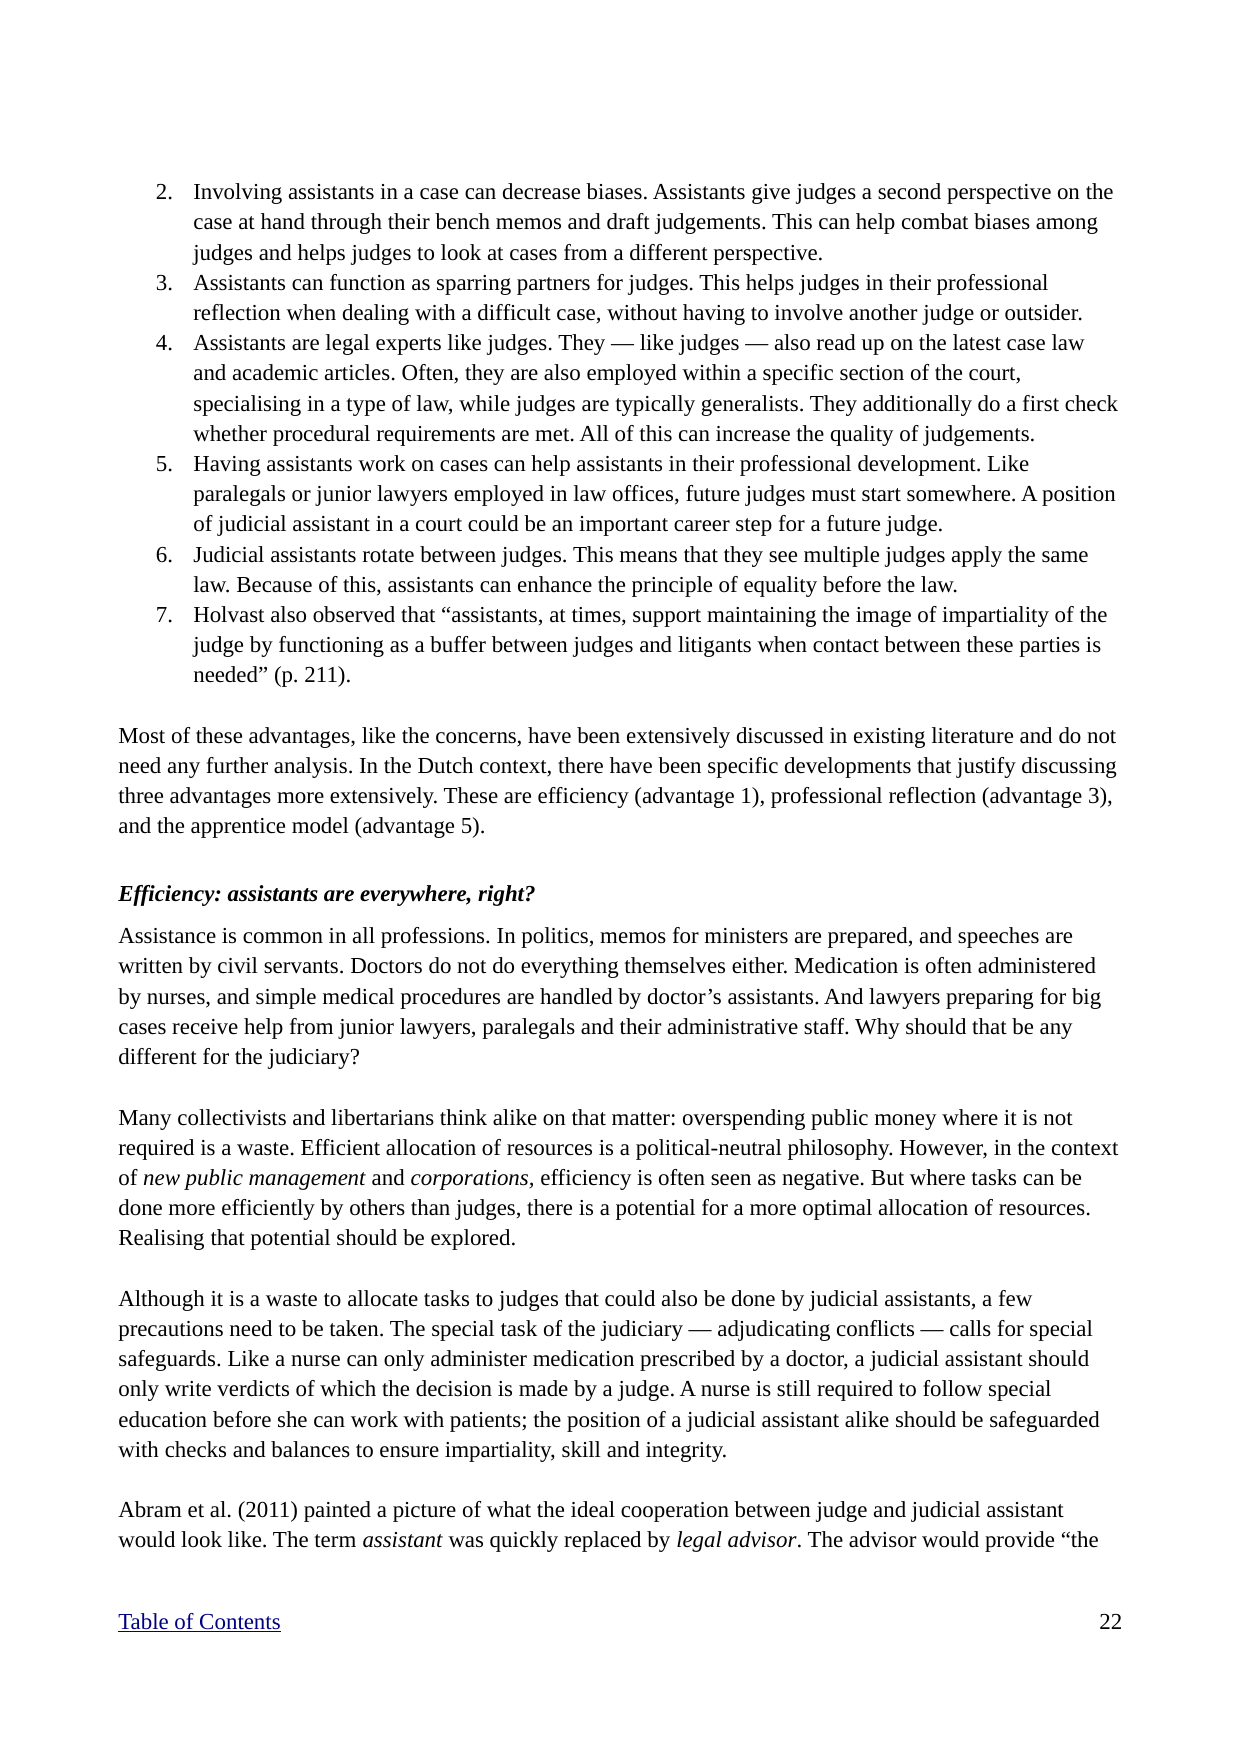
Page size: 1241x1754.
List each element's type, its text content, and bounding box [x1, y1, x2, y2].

text Assistance is common in all professions. In politics, memos for ministers are prepared, and speeches are written by civil servants. Doctors do not do everything themselves either. Medication is often administered by nurses, and simple medical procedures are handled by doctor’s assistants. And lawyers preparing for big cases receive help from junior lawyers, paralegals and their administrative staff. Why should that be any different for the judiciary? [118, 922, 1122, 1069]
list Holvast also observed that “assistants, at times, support maintaining the image of impartiality of the judge by functioning as a buffer between judges and litigants when contact between these parties is needed” (p. 211). [156, 601, 1122, 688]
text Many collectivists and libertarians think alike on that matter: overspending public money where it is not required is a waste. Efficient allocation of resources is a political-neutral philosophy. However, in the context of new public management and corporations, efficiency is often seen as negative. But where tasks can be done more efficiently by others than judges, there is a potential for a more optimal allocation of resources. Realising that potential should be explored. [118, 1103, 1122, 1251]
list Having assistants work on cases can help assistants in their professional development. Like paralegals or junior lawyers employed in law offices, future judges must start somewhere. A position of judicial assistant in a court could be an important career step for a future judge. [156, 450, 1122, 537]
list Assistants can function as sparring partners for judges. This helps judges in their professional reflection when dealing with a difficult case, without having to involve another judge or outsider. [156, 269, 1122, 325]
list Involving assistants in a case can decrease biases. Assistants give judges a second perspective on the case at hand through their bench memos and draft judgements. This can help combat biases among judges and helps judges to look at cases from a different perspective. [156, 178, 1122, 265]
list Judicial assistants rotate between judges. This means that they see multiple judges apply the same law. Because of this, assistants can enhance the principle of equality before the law. [156, 541, 1122, 597]
text Most of these advantages, like the concerns, have been extensively discussed in existing literature and do not need any further analysis. In the Dutch context, there have been specific developments that justify discussing three advantages more extensively. These are efficiency (advantage 1), professional reflection (advantage 3), and the apprentice model (advantage 5). [118, 722, 1122, 839]
list Assistants are legal experts like judges. They — like judges — also read up on the latest case law and academic articles. Often, they are also employed within a specific section of the court, specialising in a type of law, while judges are typically generalists. They additionally do a first check whether procedural requirements are met. All of this can increase the quality of judgements. [156, 329, 1122, 446]
subtitle Efficiency: assistants are everywhere, right? [118, 880, 1122, 906]
text Although it is a waste to allocate tasks to judges that could also be done by judicial assistants, a few precautions need to be taken. The special task of the judiciary — adjudicating conflicts — calls for special safeguards. Like a nurse can only administer medication prescribed by a doctor, a judicial assistant should only write verdicts of which the decision is made by a judge. A nurse is still required to follow special education before she can work with patients; the position of a judicial assistant alike should be safeguarded with checks and balances to ensure impartiality, skill and integrity. [118, 1285, 1122, 1462]
text Abram et al. (2011) painted a picture of what the ideal cooperation between judge and judicial assistant would look like. The term assistant was quickly replaced by legal advisor. The advisor would provide “the [118, 1496, 1122, 1553]
